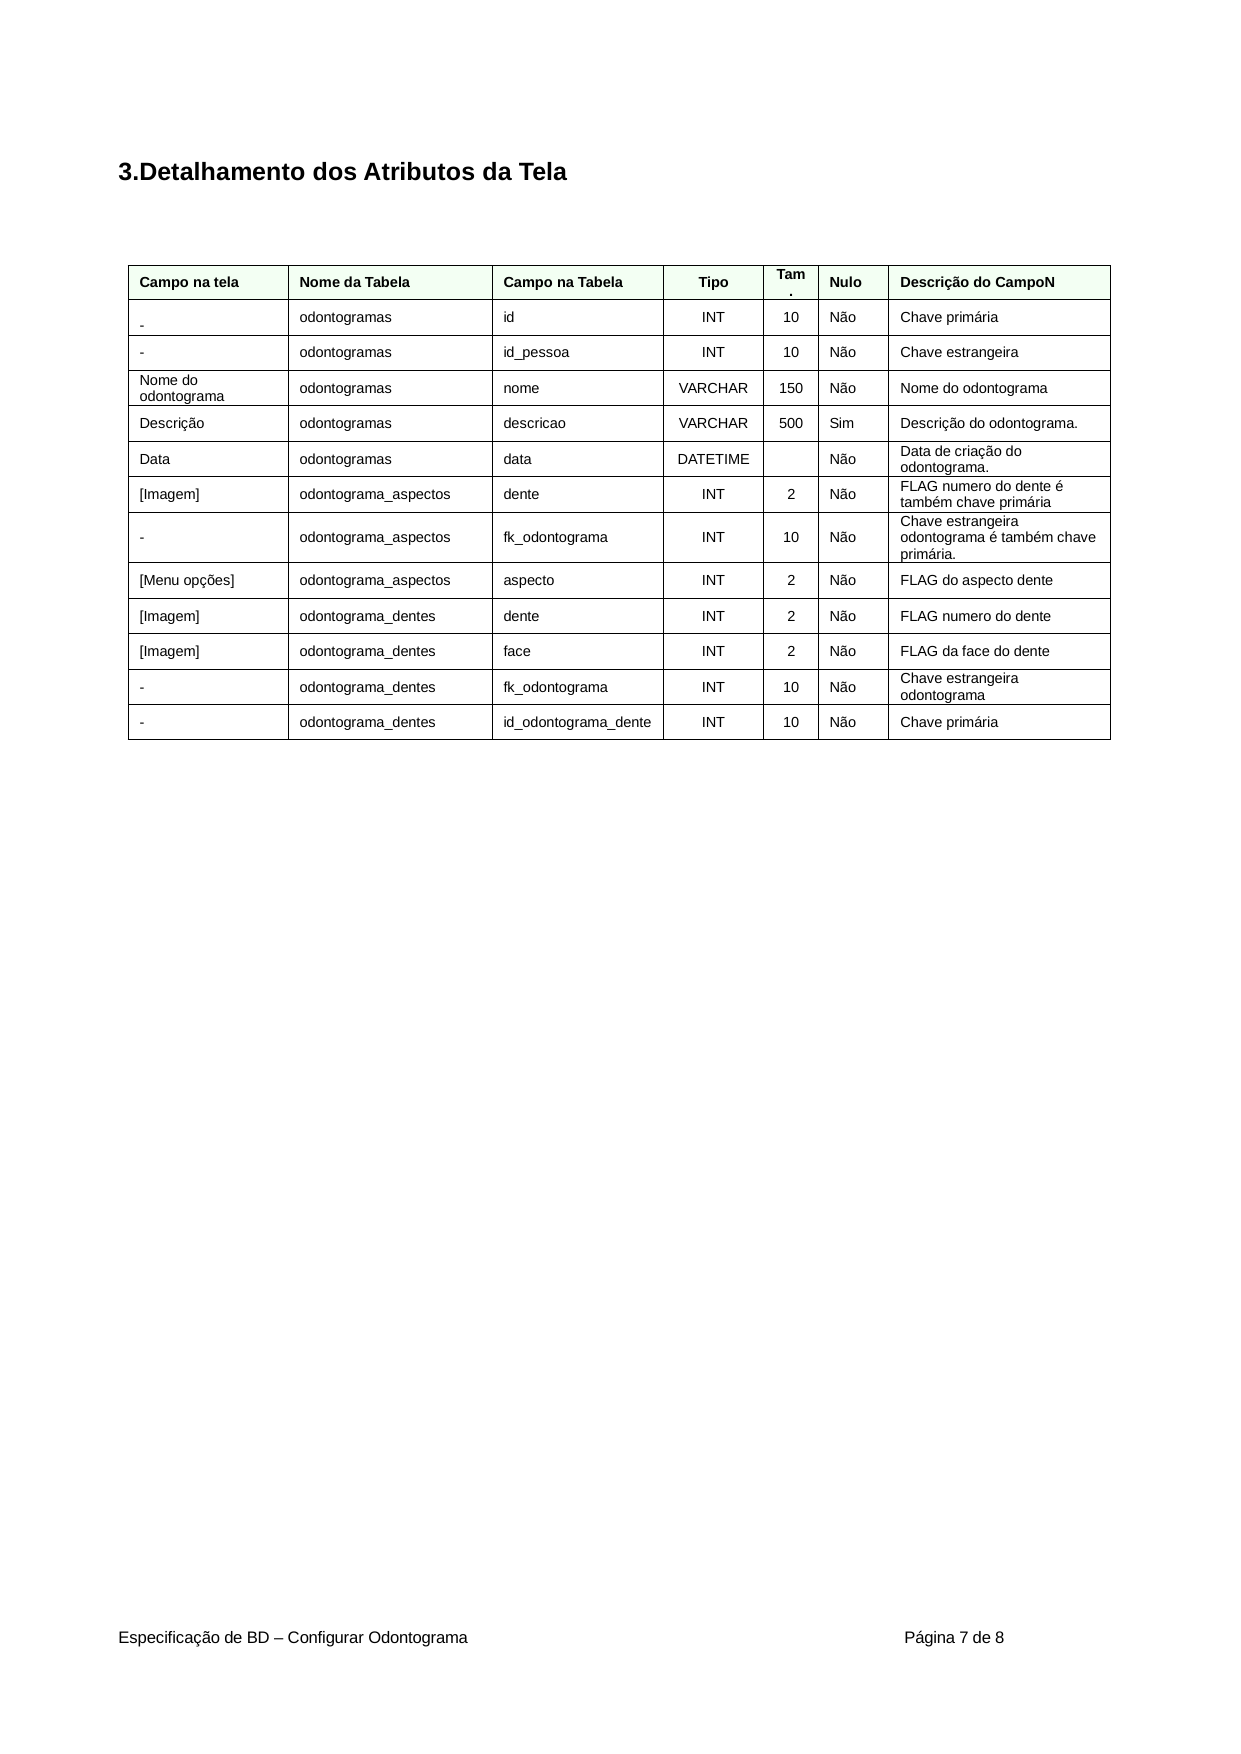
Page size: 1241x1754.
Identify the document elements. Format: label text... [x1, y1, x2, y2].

table_cell 2 [764, 563, 818, 598]
table_cell 2 [764, 477, 818, 512]
table_cell [764, 442, 818, 476]
table_cell Descrição do odontograma. [889, 406, 1110, 441]
table_cell Não [819, 705, 888, 739]
table_cell fk_odontograma [493, 513, 663, 562]
table_cell 150 [764, 371, 818, 405]
table_cell nome [493, 371, 663, 405]
table_cell odontogramas [289, 300, 492, 334]
table_cell FLAG da face do dente [889, 634, 1110, 668]
table_cell [Imagem] [129, 599, 288, 633]
table_cell odontograma_dentes [289, 705, 492, 739]
table_cell odontograma_aspectos [289, 477, 492, 512]
table_cell descricao [493, 406, 663, 441]
table_cell Nome do odontograma [889, 371, 1110, 405]
table_cell VARCHAR [664, 406, 763, 441]
table_cell Não [819, 563, 888, 598]
table_cell 10 [764, 513, 818, 562]
table_cell dente [493, 599, 663, 633]
table_header Nome da Tabela [289, 266, 492, 299]
table_cell Chave primária [889, 300, 1110, 334]
table_cell INT [664, 705, 763, 739]
table_cell odontograma_aspectos [289, 563, 492, 598]
table_cell Não [819, 599, 888, 633]
table_cell DATETIME [664, 442, 763, 476]
subtitle Detalhamento dos Atributos da Tela [118, 157, 1122, 186]
table_cell 2 [764, 634, 818, 668]
table_cell INT [664, 599, 763, 633]
table_cell [Menu opções] [129, 563, 288, 598]
table_cell FLAG do aspecto dente [889, 563, 1110, 598]
table_cell data [493, 442, 663, 476]
table_cell INT [664, 634, 763, 668]
table_cell Não [819, 513, 888, 562]
table_cell - [129, 336, 288, 370]
table_header Tipo [664, 266, 763, 299]
table_cell Chave estrangeira [889, 336, 1110, 370]
table_cell odontograma_dentes [289, 670, 492, 704]
table_header Campo na tela [129, 266, 288, 299]
table_cell INT [664, 300, 763, 334]
table_cell Não [819, 634, 888, 668]
table_cell odontogramas [289, 442, 492, 476]
table_cell Descrição [129, 406, 288, 441]
table_cell Sim [819, 406, 888, 441]
table_cell Não [819, 670, 888, 704]
table_cell id_odontograma_dente [493, 705, 663, 739]
table_cell - [129, 513, 288, 562]
table_cell 10 [764, 670, 818, 704]
table_cell fk_odontograma [493, 670, 663, 704]
table_cell VARCHAR [664, 371, 763, 405]
table_header Campo na Tabela [493, 266, 663, 299]
table_cell 10 [764, 300, 818, 334]
table_cell Não [819, 442, 888, 476]
table_cell INT [664, 563, 763, 598]
table_cell Nome do odontograma [129, 371, 288, 405]
table_cell odontogramas [289, 406, 492, 441]
table_cell id_pessoa [493, 336, 663, 370]
table_cell Data de criação do odontograma. [889, 442, 1110, 476]
table_cell - [129, 705, 288, 739]
table_header Descrição do CampoN [889, 266, 1110, 299]
table_cell INT [664, 513, 763, 562]
table_cell Não [819, 371, 888, 405]
table_cell odontograma_dentes [289, 599, 492, 633]
table_cell odontogramas [289, 336, 492, 370]
table_cell Não [819, 336, 888, 370]
table_cell [Imagem] [129, 477, 288, 512]
table_cell [Imagem] [129, 634, 288, 668]
table_cell Chave estrangeira odontograma [889, 670, 1110, 704]
table_cell Não [819, 300, 888, 334]
table_cell 10 [764, 705, 818, 739]
table_cell Chave estrangeira odontograma é também chave primária. [889, 513, 1110, 562]
table_cell INT [664, 477, 763, 512]
table_cell 10 [764, 336, 818, 370]
table_cell - [129, 670, 288, 704]
table_cell odontograma_dentes [289, 634, 492, 668]
table_cell INT [664, 336, 763, 370]
table_cell aspecto [493, 563, 663, 598]
table_cell Data [129, 442, 288, 476]
table_cell - [129, 300, 288, 334]
table_cell face [493, 634, 663, 668]
table_cell odontogramas [289, 371, 492, 405]
table_cell Não [819, 477, 888, 512]
table_cell INT [664, 670, 763, 704]
table_cell dente [493, 477, 663, 512]
table_cell odontograma_aspectos [289, 513, 492, 562]
table_cell Chave primária [889, 705, 1110, 739]
table_header Tam. [764, 266, 818, 299]
table_cell 500 [764, 406, 818, 441]
table_cell 2 [764, 599, 818, 633]
table_cell id [493, 300, 663, 334]
table_header Nulo [819, 266, 888, 299]
table_cell FLAG numero do dente é também chave primária [889, 477, 1110, 512]
table_cell FLAG numero do dente [889, 599, 1110, 633]
